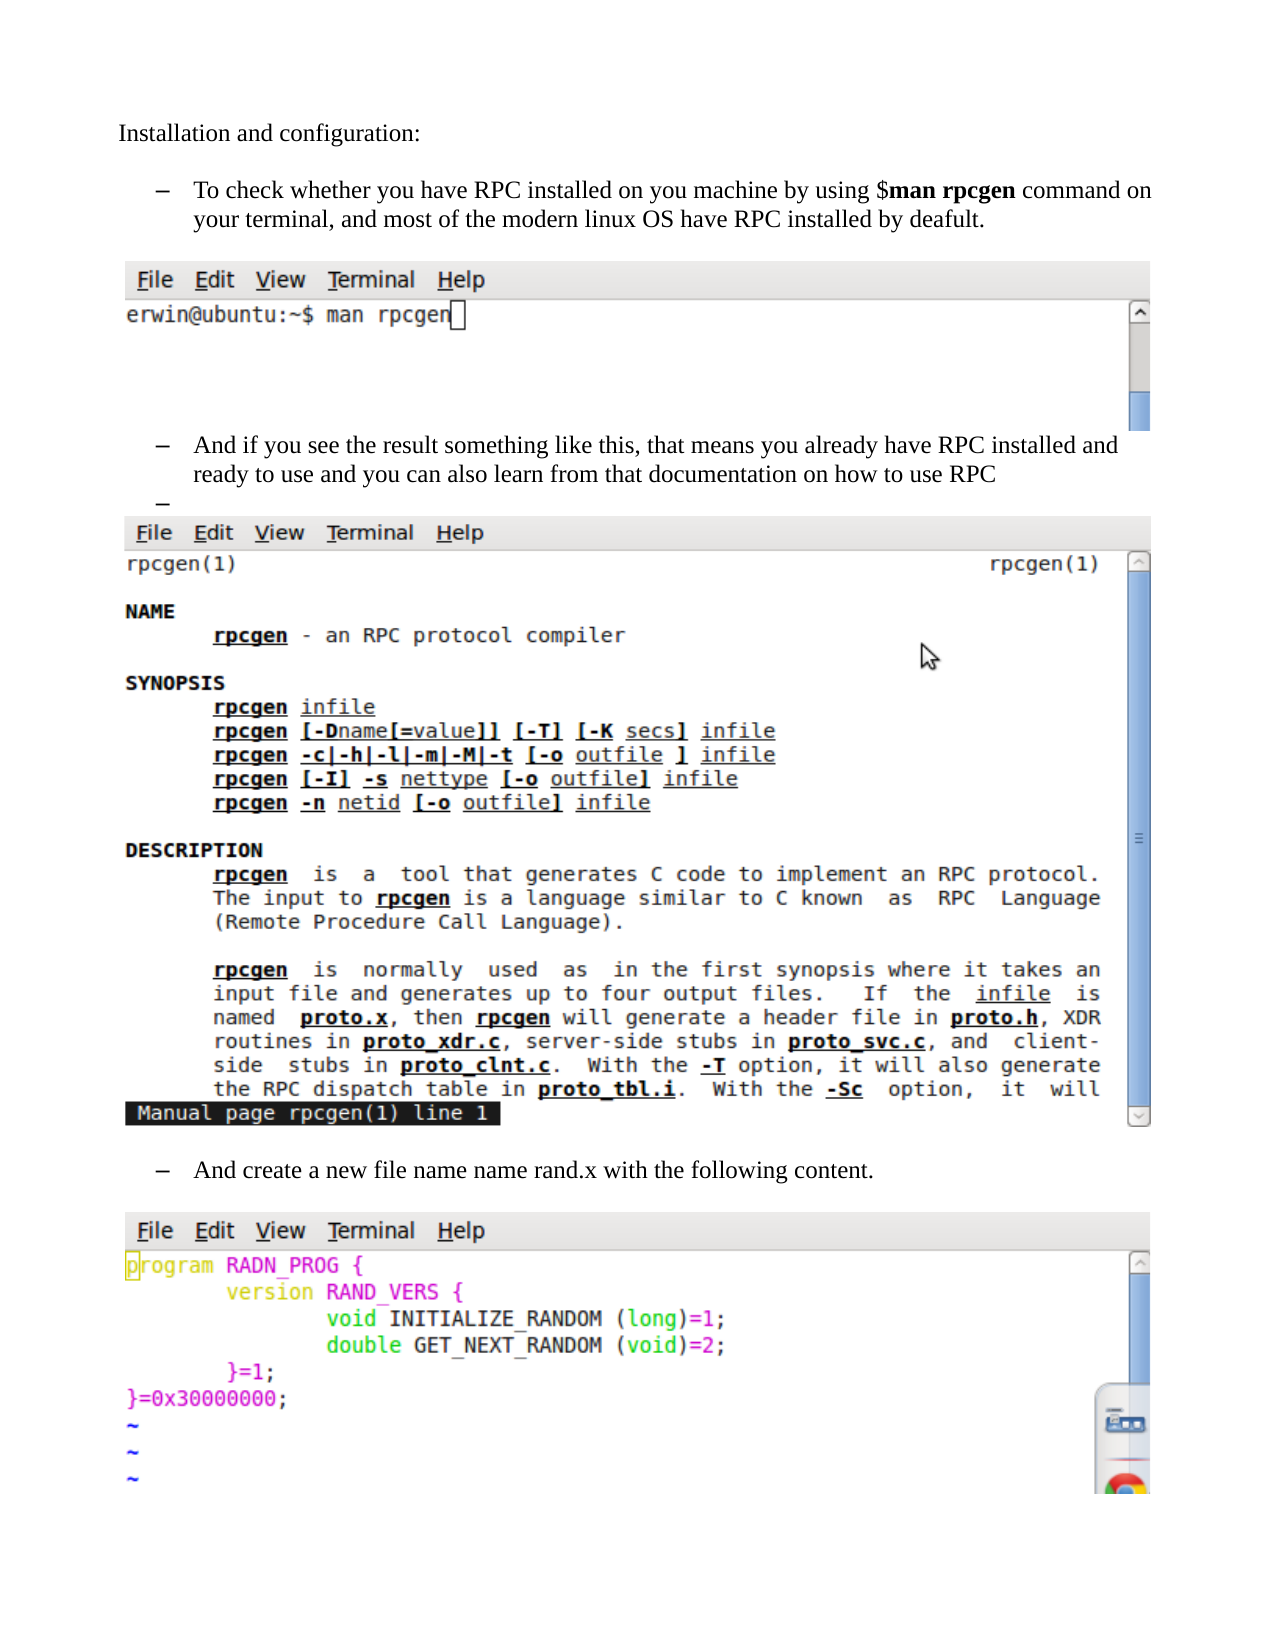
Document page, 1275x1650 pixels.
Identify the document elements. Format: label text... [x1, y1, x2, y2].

text Installation and configuration: [118, 118, 1157, 147]
picture [125, 1212, 1150, 1494]
picture [125, 261, 1150, 431]
list And create a new file name name rand.x with the following content. [156, 1155, 1157, 1184]
picture [124, 516, 1151, 1127]
list And if you see the result something like this, that means you already have RPC installed and ready to use and you can also learn from that documentation on how to use RPC [156, 262, 1157, 488]
list To check whether you have RPC installed on you machine by using $man rpcgen command on your terminal, and most of the modern linux OS have RPC installed by deafult. [156, 176, 1157, 233]
